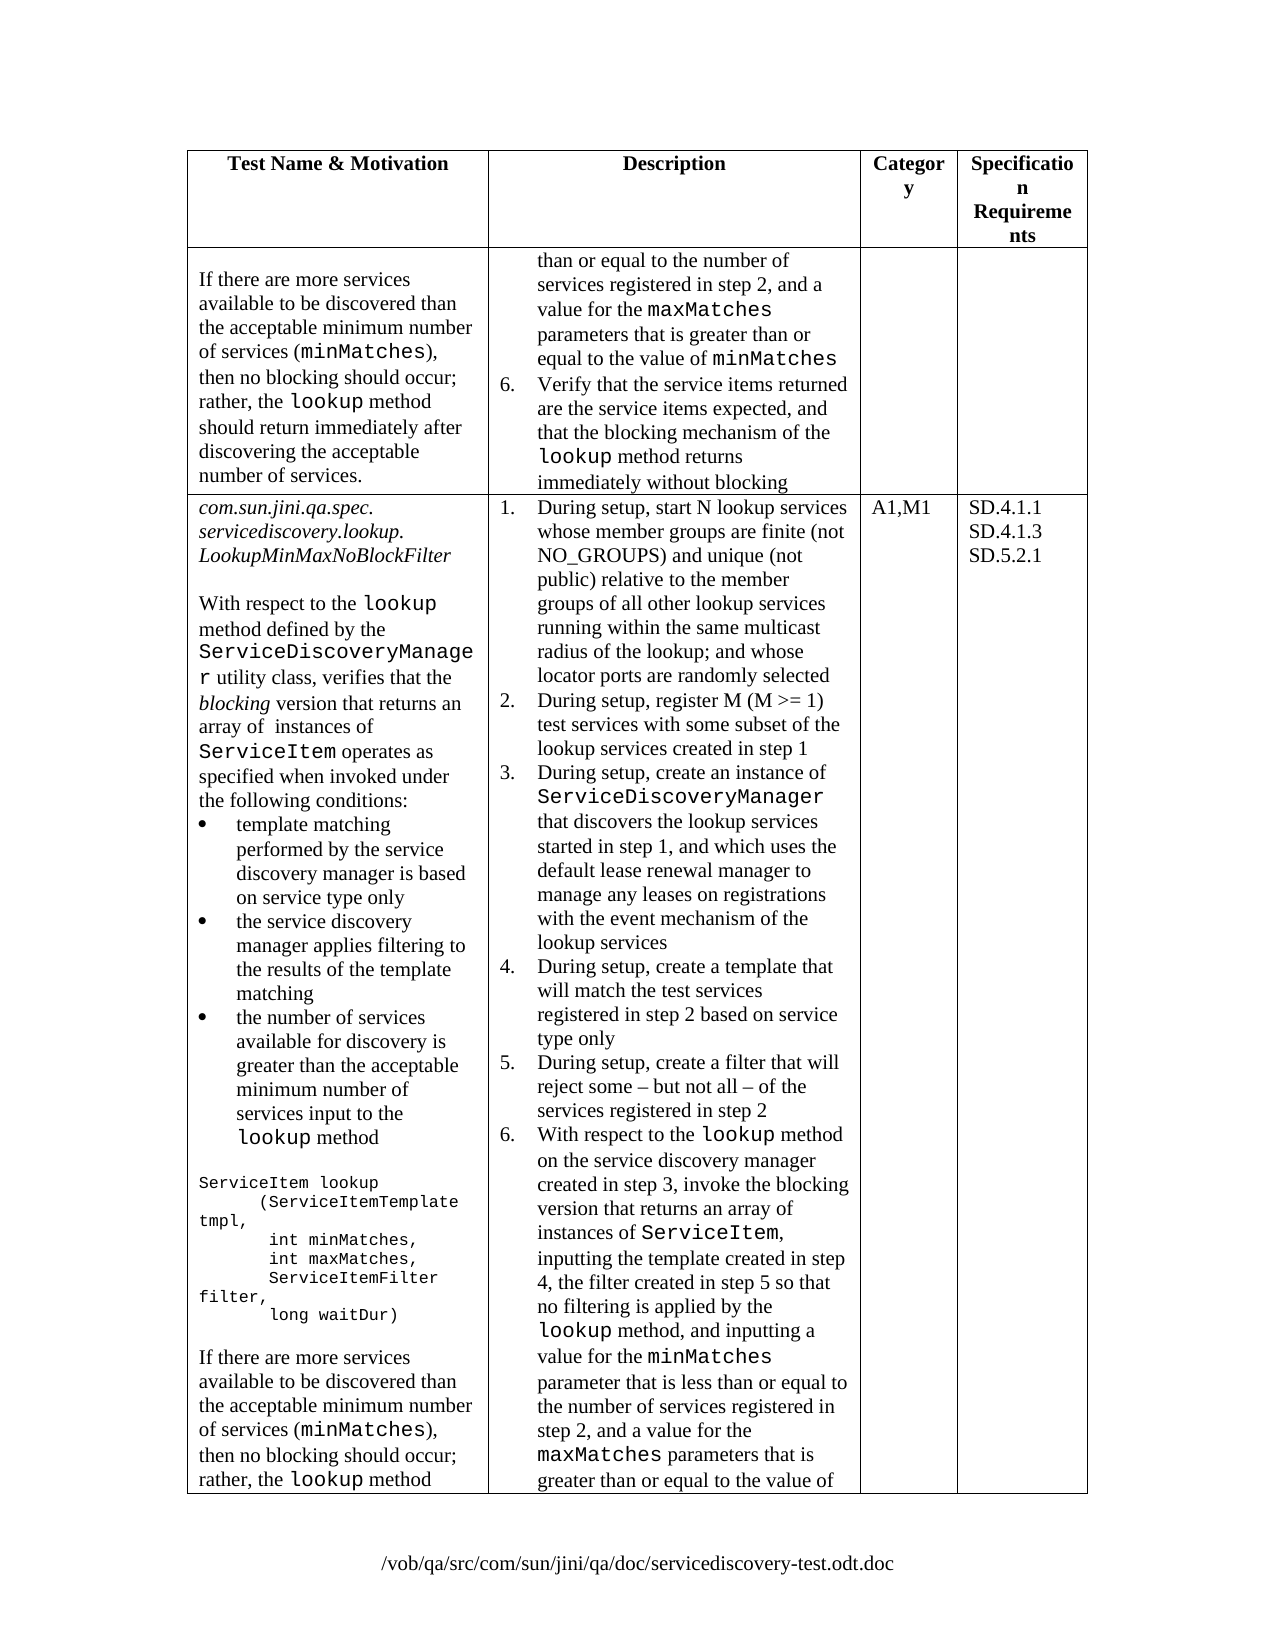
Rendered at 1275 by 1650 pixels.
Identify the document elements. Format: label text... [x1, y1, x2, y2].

table_header Category [861, 151, 957, 247]
table_cell If there are more services available to be discovered than the acceptable minimum number of services (minMatches), then no blocking should occur; rather, the lookup method should return immediately after discovering the acceptable number of services. [188, 248, 488, 494]
table_cell [861, 248, 957, 494]
table_cell During setup, start N lookup services whose member groups are finite (not NO_GROUPS) and unique (not public) relative to the member groups of all other lookup services running within the same multicast radius of the lookup; and whose locator ports are randomly selected During setup, register M (M >= 1) test services with some subset of the lookup services created in step 1 During setup, create an instance of ServiceDiscoveryManager that discovers the lookup services started in step 1, and which uses the default lease renewal manager to manage any leases on registrations with the event mechanism of the lookup services During setup, create a template that will match the test services registered in step 2 based on service type only During setup, create a filter that will reject some – but not all – of the services registered in step 2 With respect to the lookup method on the service discovery manager created in step 3, invoke the blocking version that returns an array of instances of ServiceItem, inputting the template created in step 4, the filter created in step 5 so that no filtering is applied by the lookup method, and inputting a value for the minMatches parameter that is less than or equal to the number of services registered in step 2, and a value for the maxMatches parameters that is greater than or equal to the value of minMatches Verify that the service items returned are the service items expected, and that the blocking mechanism of the lookup method returns immediately without blocking [489, 495, 860, 1492]
table_cell com.sun.jini.qa.spec. servicediscovery.lookup. LookupMinMaxNoBlockFilter With respect to the lookup method defined by the ServiceDiscoveryManager utility class, verifies that the blocking version that returns an array of instances of ServiceItem operates as specified when invoked under the following conditions: template matching performed by the service discovery manager is based on service type only the service discovery manager applies filtering to the results of the template matching the number of services available for discovery is greater than the acceptable minimum number of services input to the lookup method ServiceItem lookup (ServiceItemTemplate tmpl, int minMatches, int maxMatches, ServiceItemFilter filter, long waitDur) If there are more services available to be discovered than the acceptable minimum number of services (minMatches), then no blocking should occur; rather, the lookup method [188, 495, 488, 1492]
table_cell A1,M1 [861, 495, 957, 1492]
table_header Description [489, 151, 860, 247]
table_cell During setup, start N lookup services whose member groups are finite (not NO_GROUPS) and unique (not public) relative to the member groups of all other lookup services running within the same multicast radius of the lookup; and whose locator ports are randomly selected During setup, register M (M >= 1) test services with some subset of the lookup services created in step 1 During setup, create an instance of ServiceDiscoveryManager that discovers the lookup services started in step 1, and which uses the default lease renewal manager to manage any leases on registrations with the event mechanism of the lookup services During setup, create a template that will match the test services registered in step 2 based on service type only With respect to the lookup method on the service discovery manager created in step 3, invoke the blocking version that returns an array of instances of ServiceItem, inputting the template created in step 4, inputting null as the filter parameter so that no filtering is applied by the lookup method, and inputting a value for the minMatches parameter that is less than or equal to the number of services registered in step 2, and a value for the maxMatches parameters that is greater than or equal to the value of minMatches Verify that the service items returned are the service items expected, and that the blocking mechanism of the lookup method returns immediately without blocking [489, 248, 860, 494]
table_header Test Name & Motivation [188, 151, 488, 247]
table_cell [958, 248, 1087, 494]
table_header Specification Requirements [958, 151, 1087, 247]
table_cell SD.4.1.1 SD.4.1.3 SD.5.2.1 [958, 495, 1087, 1492]
